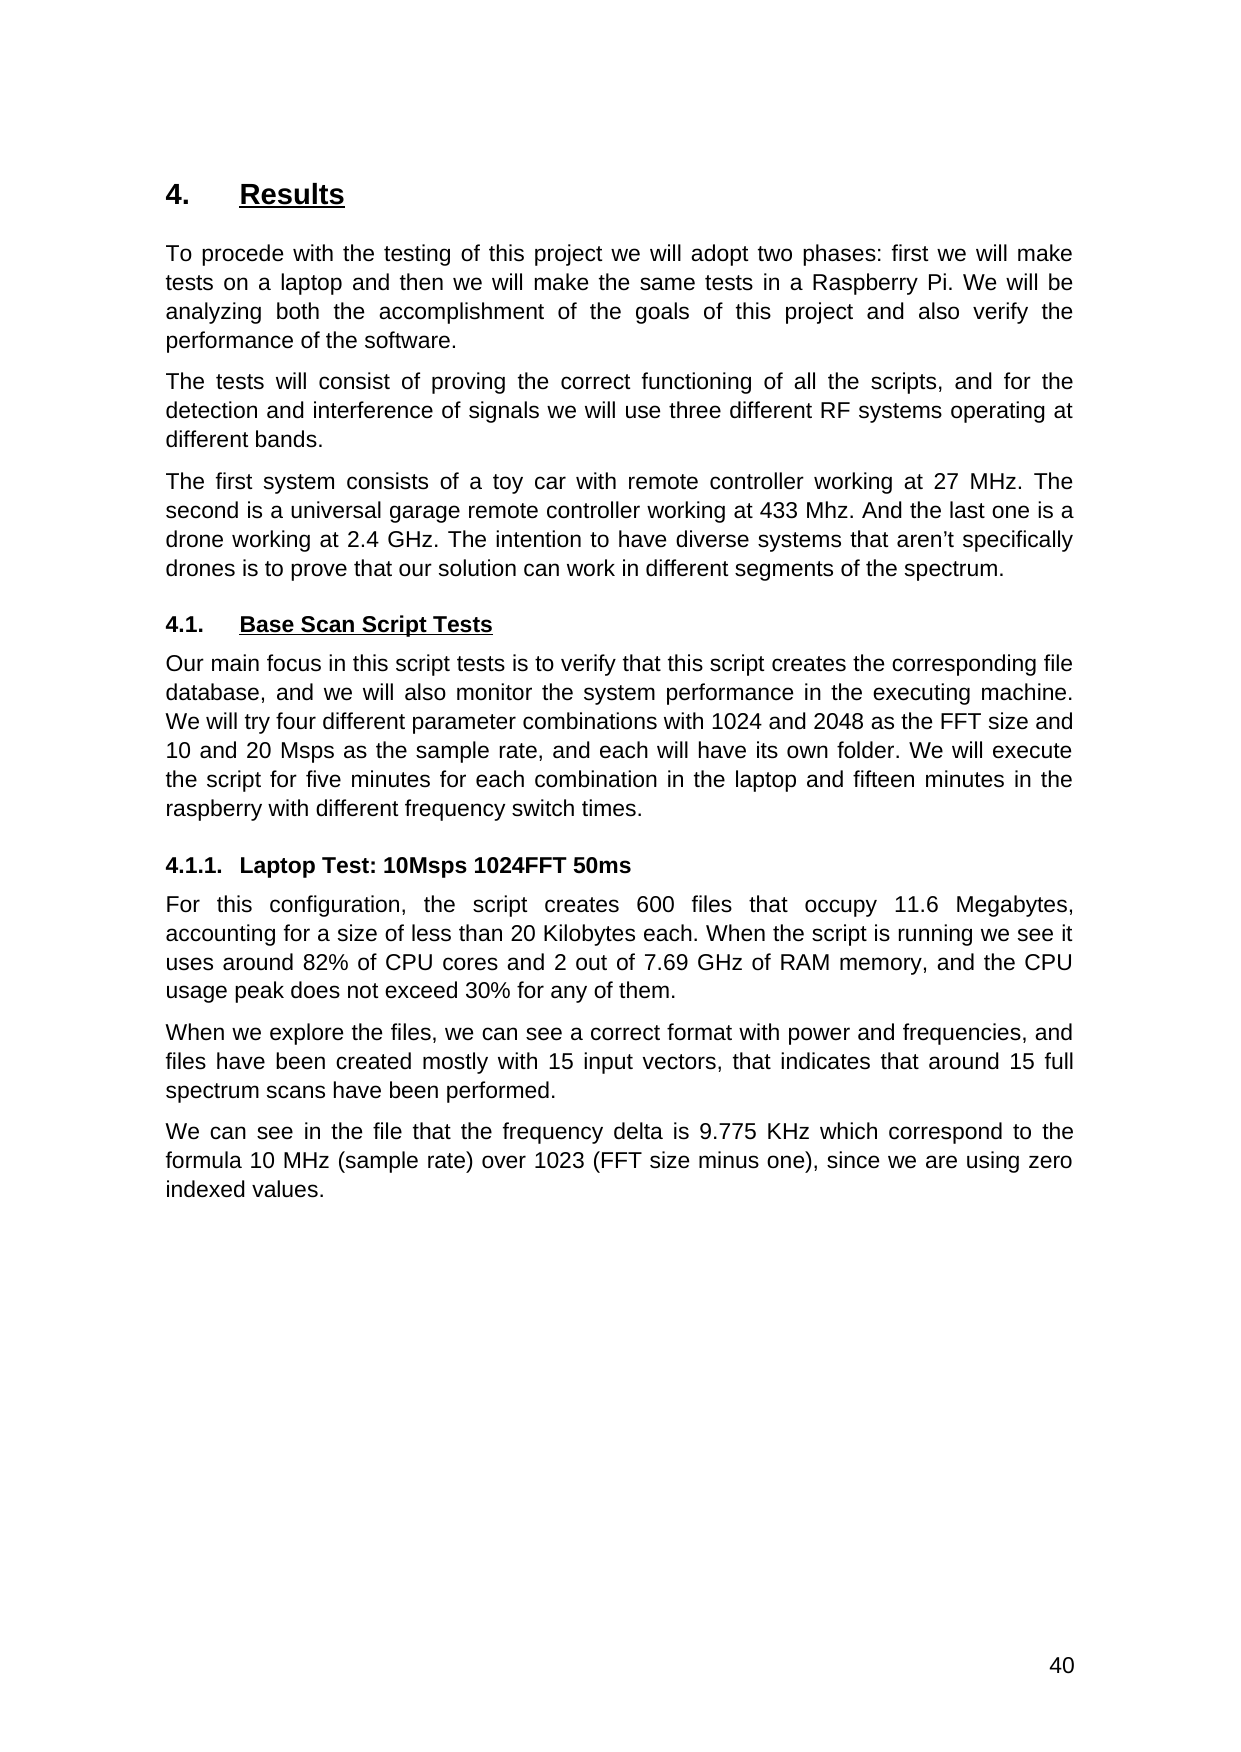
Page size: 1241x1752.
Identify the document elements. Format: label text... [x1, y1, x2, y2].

text The tests will consist of proving the correct functioning of all the scripts, and for the detection and interference of signals we will use three different RF systems operating at different bands. [165, 368, 1075, 453]
text For this configuration, the script creates 600 files that occupy 11.6 Megabytes, accounting for a size of less than 20 Kilobytes each. When the script is running we see it uses around 82% of CPU cores and 2 out of 7.69 GHz of RAM memory, and the CPU usage peak does not exceed 30% for any of them. [165, 891, 1075, 1004]
text When we explore the files, we can see a correct format with power and frequencies, and files have been created mostly with 15 input vectors, that indicates that around 15 full spectrum scans have been performed. [165, 1019, 1075, 1103]
subtitle Results [165, 177, 1075, 211]
text The first system consists of a toy car with remote controller working at 27 MHz. The second is a universal garage remote controller working at 433 Mhz. And the last one is a drone working at 2.4 GHz. The intention to have diverse systems that aren’t specifically drones is to prove that our solution can work in different segments of the spectrum. [165, 468, 1075, 581]
text We can see in the file that the frequency delta is 9.775 KHz which correspond to the formula 10 MHz (sample rate) over 1023 (FFT size minus one), since we are using zero indexed values. [165, 1118, 1075, 1203]
subtitle Base Scan Script Tests [165, 608, 1075, 638]
subtitle Laptop Test: 10Msps 1024FFT 50ms [165, 849, 1075, 878]
text Our main focus in this script tests is to verify that this script creates the corresponding file database, and we will also monitor the system performance in the executing machine. We will try four different parameter combinations with 1024 and 2048 as the FFT size and 10 and 20 Msps as the sample rate, and each will have its own folder. We will execute the script for five minutes for each combination in the laptop and fifteen minutes in the raspberry with different frequency switch times. [165, 650, 1075, 821]
text To procede with the testing of this project we will adopt two phases: first we will make tests on a laptop and then we will make the same tests in a Raspberry Pi. We will be analyzing both the accomplishment of the goals of this project and also verify the performance of the software. [165, 240, 1075, 353]
